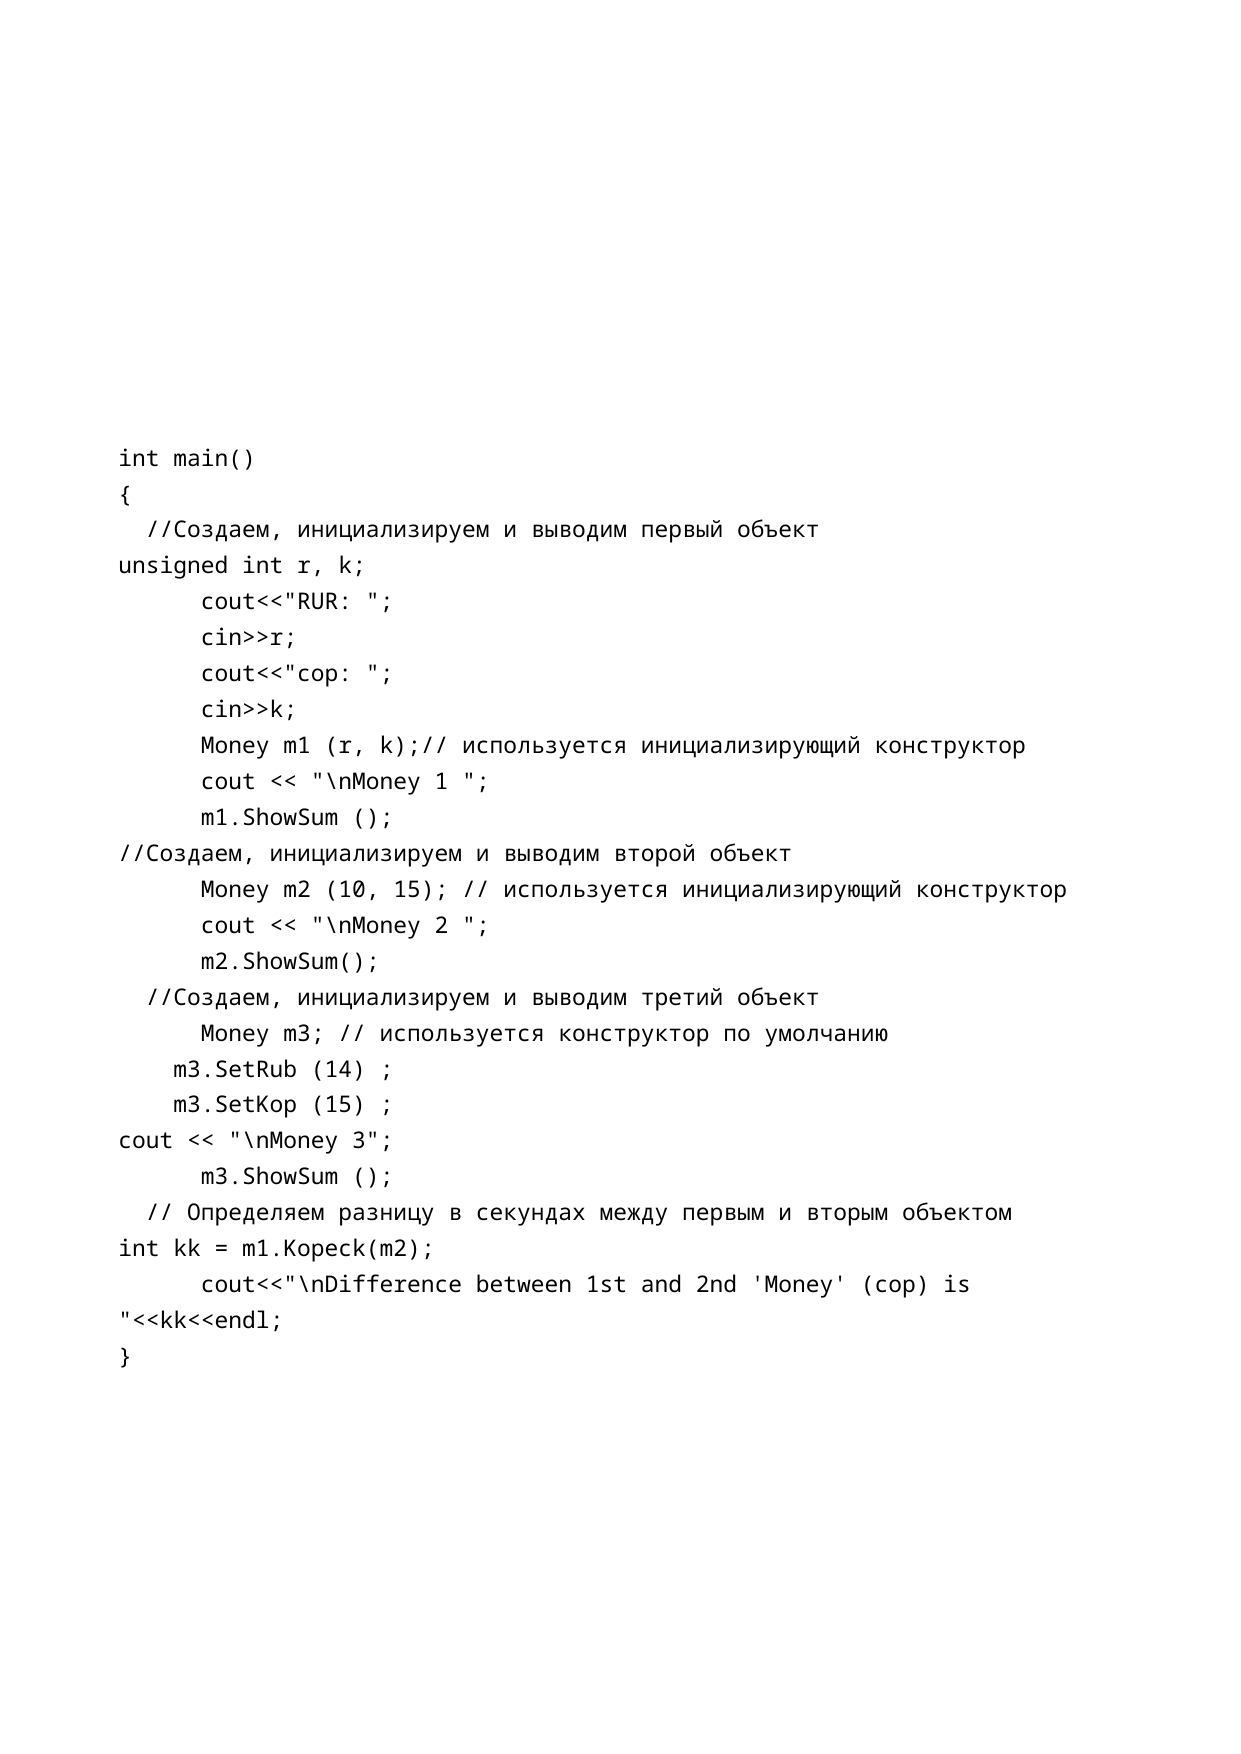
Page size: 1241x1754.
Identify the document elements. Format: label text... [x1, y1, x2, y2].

text Money m1 (r, k);// используется инициализирующий конструктор [118, 729, 1122, 760]
text cin>>k; [118, 693, 1122, 724]
text unsigned int r, k; [118, 549, 1122, 581]
text Money m2 (10, 15); // используется инициализирующий конструктор [118, 873, 1122, 904]
text int kk = m1.Kopeck(m2); [118, 1232, 1122, 1263]
text //Создаем, инициализируем и выводим первый объект [118, 513, 1122, 545]
text cin>>r; [118, 621, 1122, 652]
text cout << "\nMoney 1 "; [118, 765, 1122, 796]
text Money m3; // используется конструктор по умолчанию [118, 1017, 1122, 1048]
text cout << "\nMoney 2 "; [118, 909, 1122, 940]
text m3.SetRub (14) ; [118, 1052, 1122, 1084]
text cout<<"\nDifference between 1st and 2nd 'Money' (cop) is "<<kk<<endl; [118, 1268, 1122, 1335]
text cout<<"cop: "; [118, 657, 1122, 688]
text m3.ShowSum (); [118, 1160, 1122, 1192]
text cout<<"RUR: "; [118, 585, 1122, 617]
text //Создаем, инициализируем и выводим третий объект [118, 981, 1122, 1012]
text m2.ShowSum(); [118, 945, 1122, 976]
text //Создаем, инициализируем и выводим второй объект [118, 837, 1122, 868]
text cout << "\nMoney 3"; [118, 1124, 1122, 1156]
text { [118, 477, 1122, 509]
text m3.SetKop (15) ; [118, 1088, 1122, 1120]
text // Определяем разницу в секундах между первым и вторым объектом [118, 1196, 1122, 1227]
text m1.ShowSum (); [118, 801, 1122, 832]
text } [118, 1340, 1122, 1371]
text int main() [118, 442, 1122, 473]
